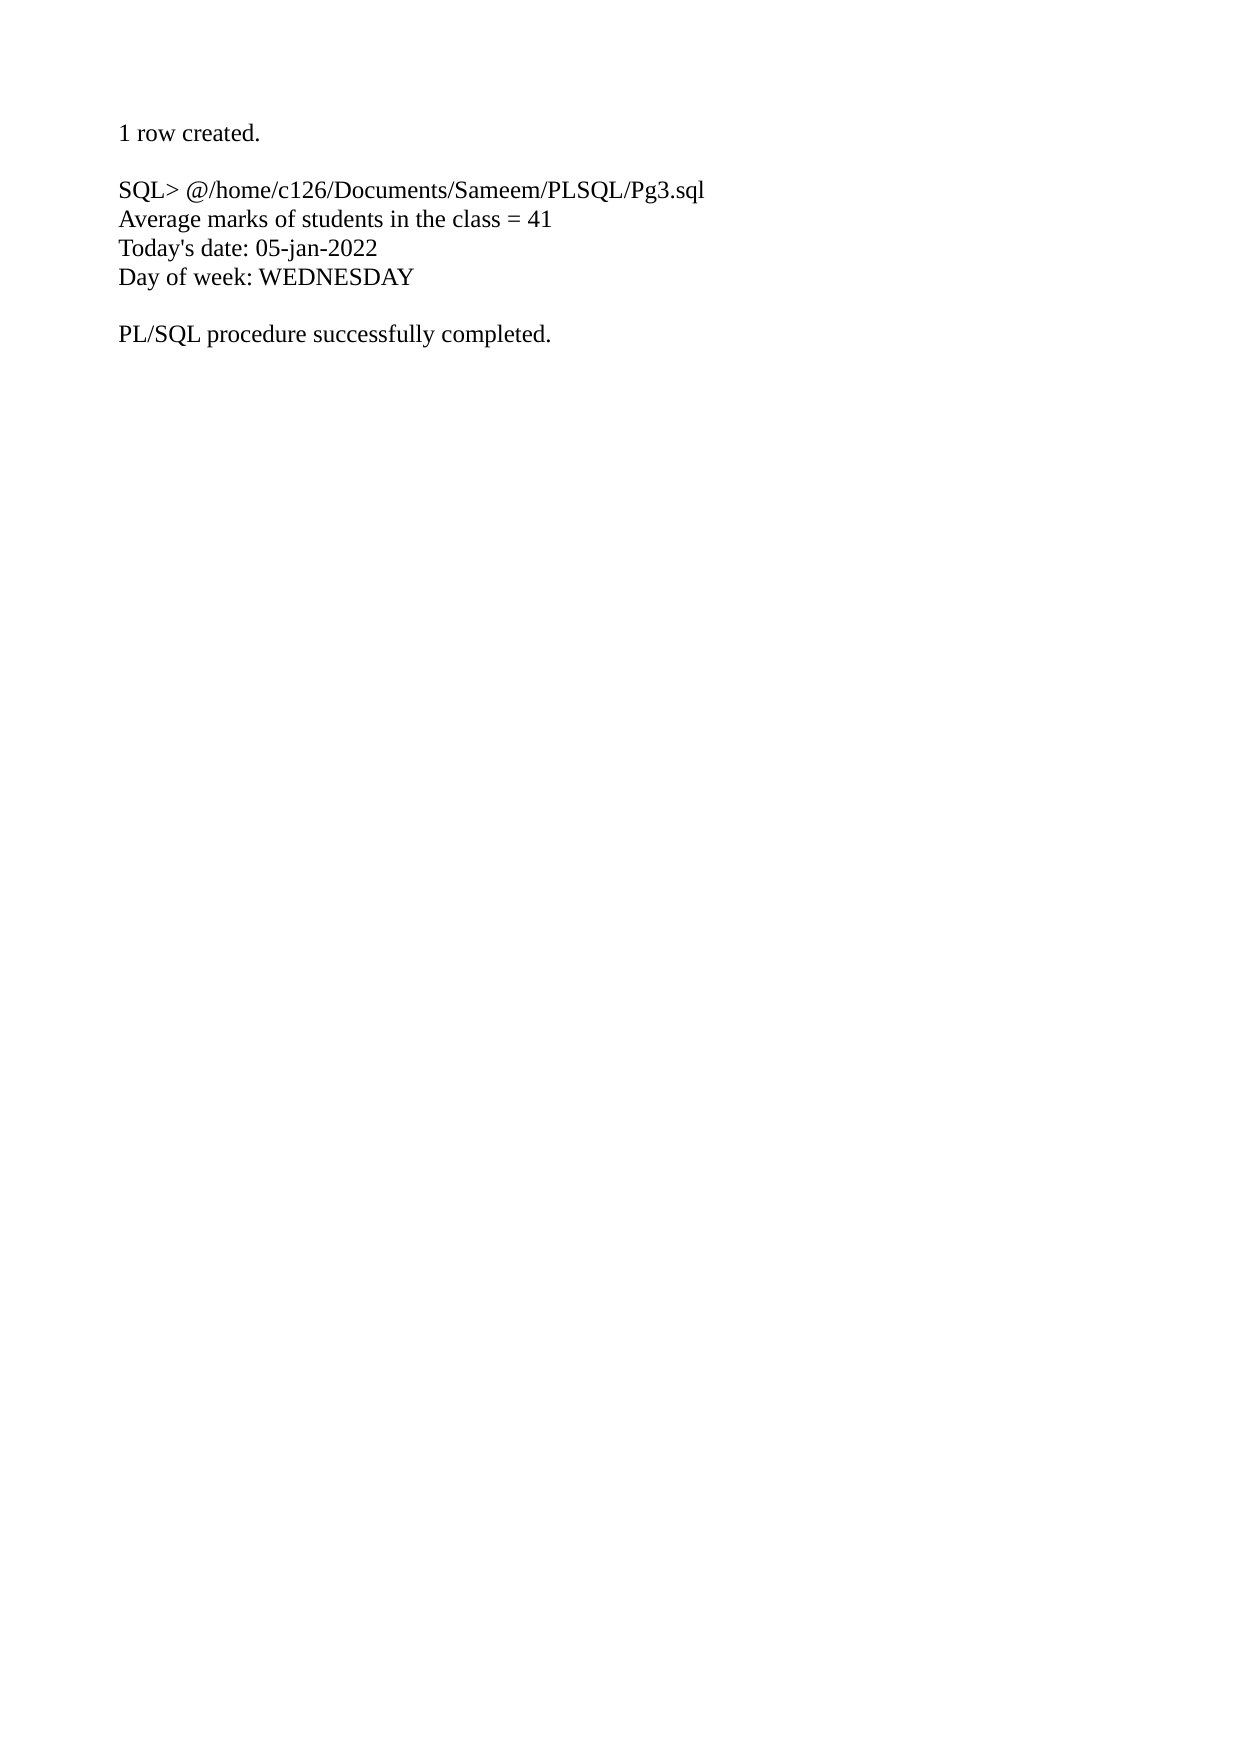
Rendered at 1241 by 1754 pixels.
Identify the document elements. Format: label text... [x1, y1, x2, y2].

text 1 row created. [118, 118, 1122, 147]
text SQL> @/home/c126/Documents/Sameem/PLSQL/Pg3.sql [118, 176, 1122, 204]
text Average marks of students in the class = 41 [118, 204, 1122, 233]
text PL/SQL procedure successfully completed. [118, 319, 1122, 348]
text Today's date: 05-jan-2022 [118, 233, 1122, 262]
text Day of week: WEDNESDAY [118, 262, 1122, 291]
